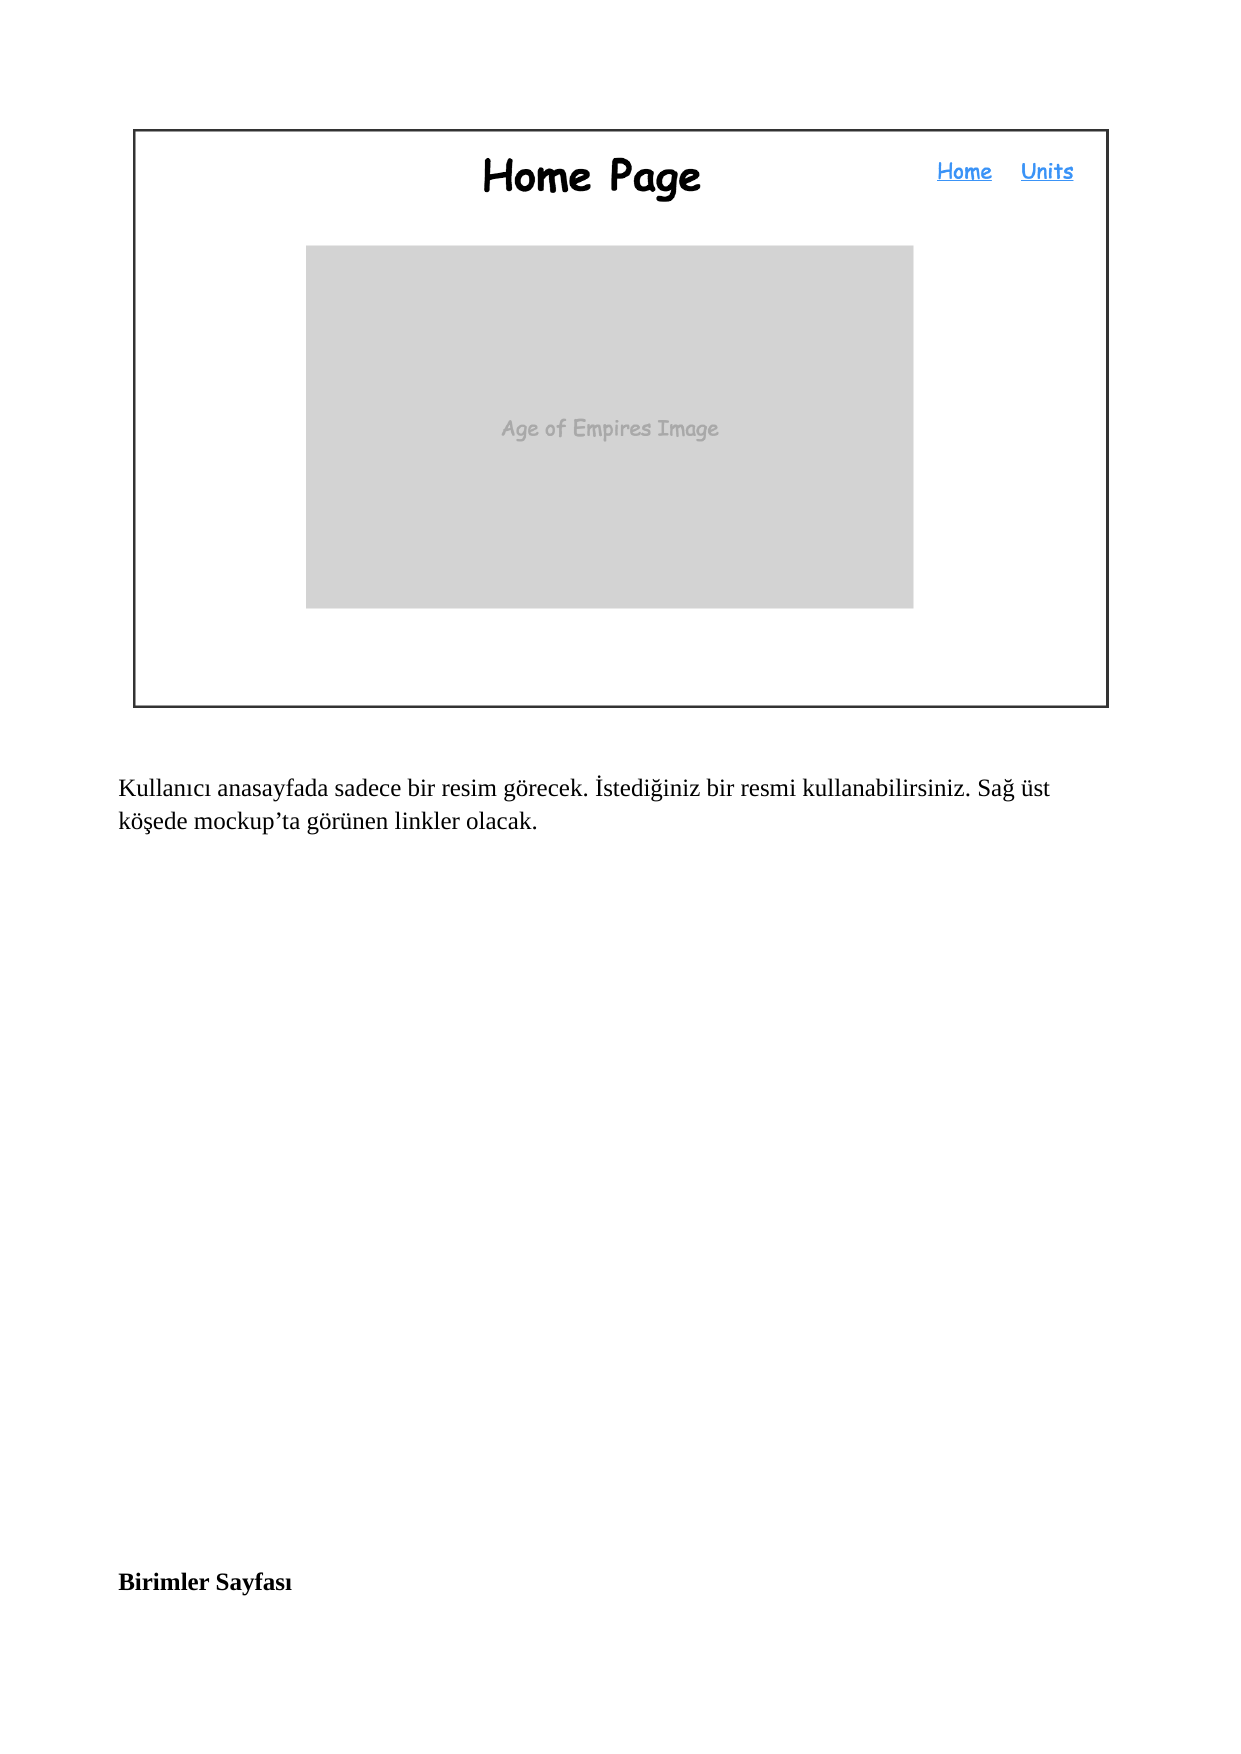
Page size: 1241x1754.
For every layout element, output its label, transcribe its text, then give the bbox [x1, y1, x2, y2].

picture [118, 118, 1123, 721]
text Kullanıcı anasayfada sadece bir resim görecek. İstediğiniz bir resmi kullanabilirsiniz. Sağ üst köşede mockup’ta görünen linkler olacak. [118, 773, 1122, 834]
text Birimler Sayfası [118, 1567, 1122, 1596]
